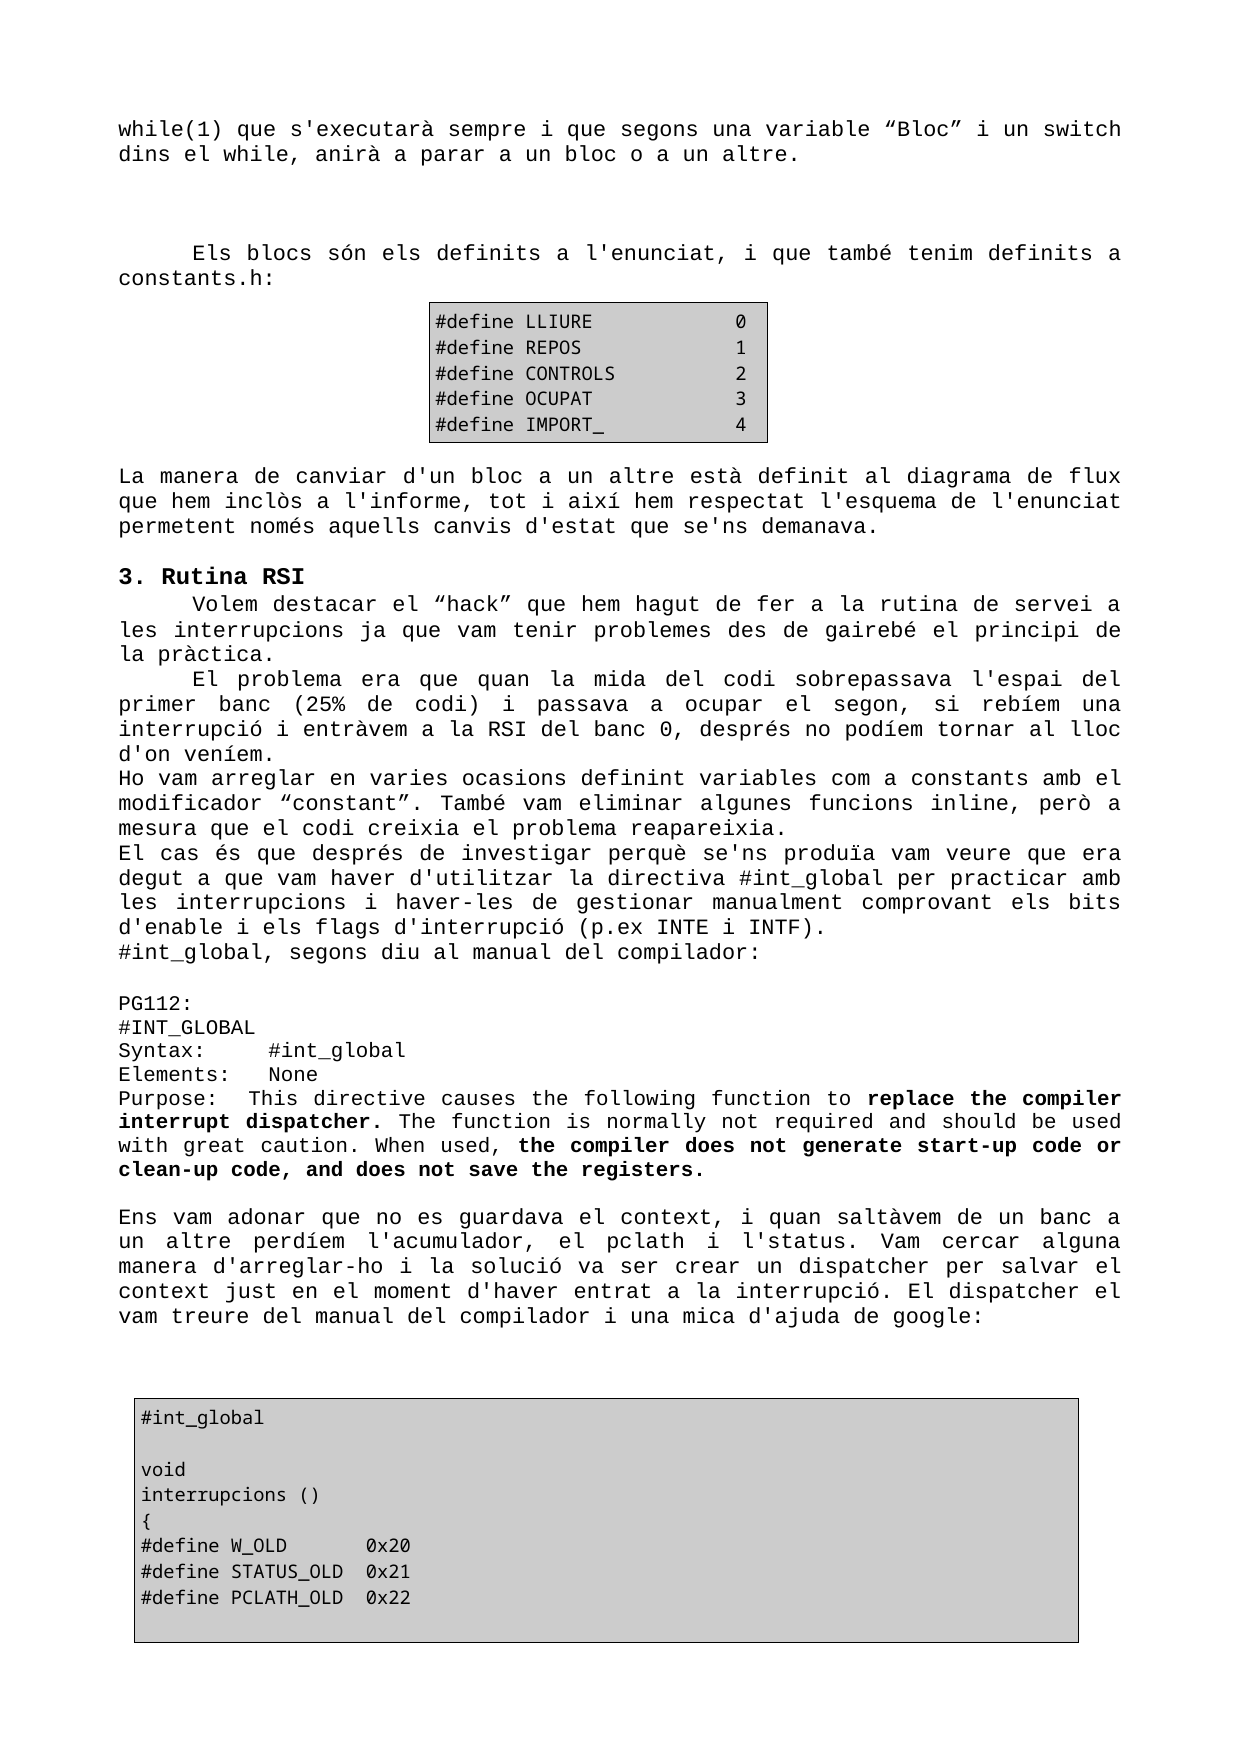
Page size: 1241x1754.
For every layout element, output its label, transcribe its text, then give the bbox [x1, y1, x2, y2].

text #int_global, segons diu al manual del compilador: [118, 941, 1122, 966]
text Els blocs són els definits a l'enunciat, i que també tenim definits a constants.h: [118, 242, 1122, 292]
text Elements: None [118, 1064, 1122, 1088]
text Ens vam adonar que no es guardava el context, i quan saltàvem de un banc a un altre perdíem l'acumulador, el pclath i l'status. Vam cercar alguna manera d'arreglar-ho i la solució va ser crear un dispatcher per salvar el context just en el moment d'haver entrat a la interrupció. El dispatcher el vam treure del manual del compilador i una mica d'ajuda de google: [118, 1206, 1122, 1330]
text Volem destacar el “hack” que hem hagut de fer a la rutina de servei a les interrupcions ja que vam tenir problemes des de gairebé el principi de la pràctica. [118, 592, 1122, 668]
text 3. Rutina RSI [118, 564, 1122, 592]
text La manera de canviar d'un bloc a un altre està definit al diagrama de flux que hem inclòs a l'informe, tot i així hem respectat l'esquema de l'enunciat permetent només aquells canvis d'estat que se'ns demanava. [118, 465, 1122, 539]
text while(1) que s'executarà sempre i que segons una variable “Bloc” i un switch dins el while, anirà a parar a un bloc o a un altre. [118, 118, 1122, 168]
text El cas és que després de investigar perquè se'ns produïa vam veure que era degut a que vam haver d'utilitzar la directiva #int_global per practicar amb les interrupcions i haver-les de gestionar manualment comprovant els bits d'enable i els flags d'interrupció (p.ex INTE i INTF). [118, 842, 1122, 941]
text Purpose: This directive causes the following function to replace the compiler interrupt dispatcher. The function is normally not required and should be used with great caution. When used, the compiler does not generate start-up code or clean-up code, and does not save the registers. [118, 1088, 1122, 1182]
text El problema era que quan la mida del codi sobrepassava l'espai del primer banc (25% de codi) i passava a ocupar el segon, si rebíem una interrupció i entràvem a la RSI del banc 0, després no podíem tornar al lloc d'on veníem. [118, 668, 1122, 767]
text PG112: [118, 993, 1122, 1017]
text Syntax: #int_global [118, 1040, 1122, 1064]
text Ho vam arreglar en varies ocasions definint variables com a constants amb el modificador “constant”. També vam eliminar algunes funcions inline, però a mesura que el codi creixia el problema reapareixia. [118, 767, 1122, 842]
text #INT_GLOBAL [118, 1017, 1122, 1040]
